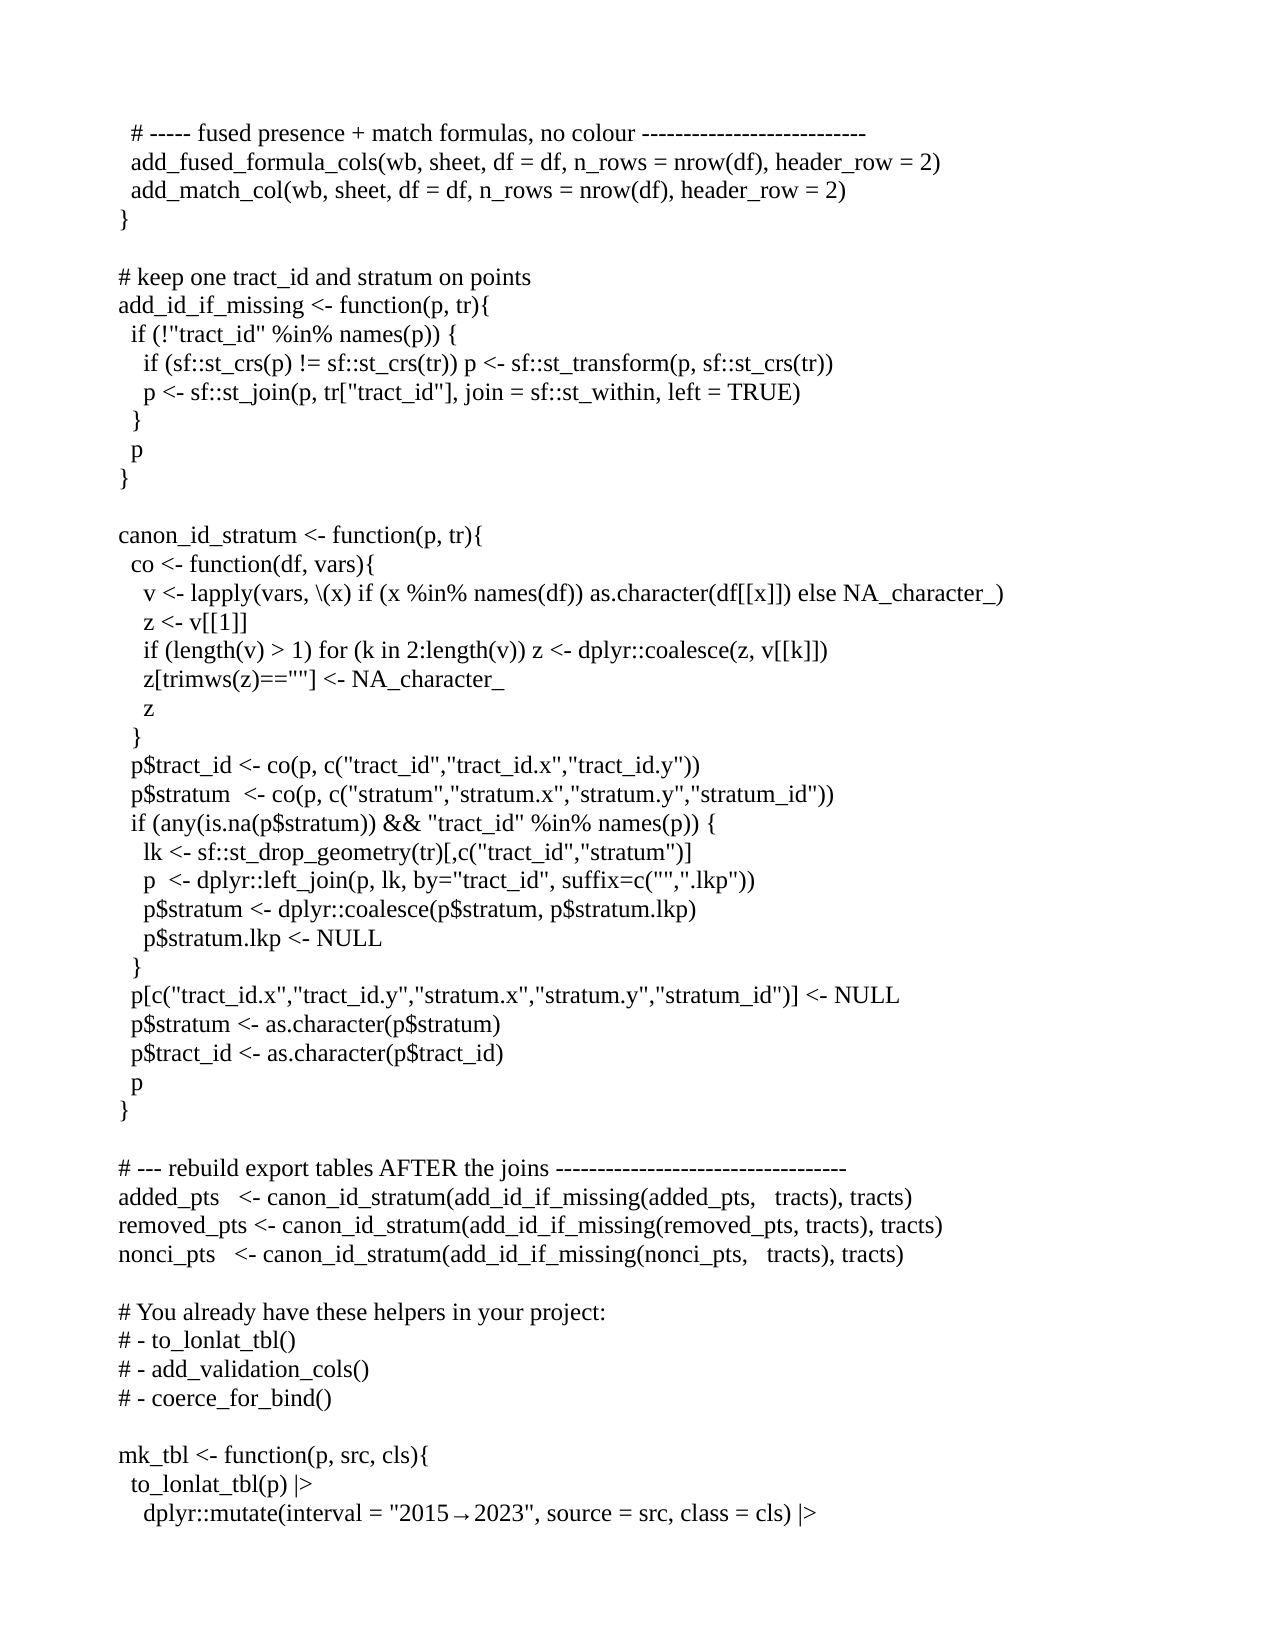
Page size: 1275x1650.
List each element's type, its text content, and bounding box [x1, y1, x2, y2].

text added_pts <- canon_id_stratum(add_id_if_missing(added_pts, tracts), tracts) [118, 1182, 1157, 1211]
text p$stratum <- co(p, c("stratum","stratum.x","stratum.y","stratum_id")) [118, 779, 1157, 808]
text # ----- fused presence + match formulas, no colour --------------------------- [118, 118, 1157, 147]
text p$stratum <- dplyr::coalesce(p$stratum, p$stratum.lkp) [118, 894, 1157, 923]
text z [118, 693, 1157, 722]
text # keep one tract_id and stratum on points [118, 262, 1157, 291]
text nonci_pts <- canon_id_stratum(add_id_if_missing(nonci_pts, tracts), tracts) [118, 1239, 1157, 1268]
text z <- v[[1]] [118, 607, 1157, 636]
text p <- dplyr::left_join(p, lk, by="tract_id", suffix=c("",".lkp")) [118, 866, 1157, 894]
text } [118, 204, 1157, 233]
text p [118, 434, 1157, 463]
text p [118, 1067, 1157, 1096]
text dplyr::mutate(interval = "2015→2023", source = src, class = cls) |> [118, 1498, 1157, 1527]
text co <- function(df, vars){ [118, 549, 1157, 578]
text p$stratum <- as.character(p$stratum) [118, 1009, 1157, 1038]
text p <- sf::st_join(p, tr["tract_id"], join = sf::st_within, left = TRUE) [118, 377, 1157, 406]
text } [118, 463, 1157, 492]
text to_lonlat_tbl(p) |> [118, 1469, 1157, 1498]
text } [118, 406, 1157, 434]
text lk <- sf::st_drop_geometry(tr)[,c("tract_id","stratum")] [118, 837, 1157, 866]
text p$tract_id <- as.character(p$tract_id) [118, 1038, 1157, 1067]
text p$stratum.lkp <- NULL [118, 923, 1157, 952]
text # You already have these helpers in your project: [118, 1297, 1157, 1326]
text add_fused_formula_cols(wb, sheet, df = df, n_rows = nrow(df), header_row = 2) [118, 147, 1157, 176]
text } [118, 722, 1157, 751]
text p[c("tract_id.x","tract_id.y","stratum.x","stratum.y","stratum_id")] <- NULL [118, 981, 1157, 1009]
text canon_id_stratum <- function(p, tr){ [118, 521, 1157, 549]
text if (sf::st_crs(p) != sf::st_crs(tr)) p <- sf::st_transform(p, sf::st_crs(tr)) [118, 348, 1157, 377]
text # - to_lonlat_tbl() [118, 1326, 1157, 1354]
text } [118, 952, 1157, 981]
text mk_tbl <- function(p, src, cls){ [118, 1441, 1157, 1469]
text # - coerce_for_bind() [118, 1383, 1157, 1412]
text z[trimws(z)==""] <- NA_character_ [118, 664, 1157, 693]
text p$tract_id <- co(p, c("tract_id","tract_id.x","tract_id.y")) [118, 751, 1157, 779]
text # --- rebuild export tables AFTER the joins ----------------------------------- [118, 1153, 1157, 1182]
text removed_pts <- canon_id_stratum(add_id_if_missing(removed_pts, tracts), tracts) [118, 1211, 1157, 1239]
text add_match_col(wb, sheet, df = df, n_rows = nrow(df), header_row = 2) [118, 176, 1157, 204]
text add_id_if_missing <- function(p, tr){ [118, 291, 1157, 319]
text if (length(v) > 1) for (k in 2:length(v)) z <- dplyr::coalesce(z, v[[k]]) [118, 636, 1157, 664]
text if (any(is.na(p$stratum)) && "tract_id" %in% names(p)) { [118, 808, 1157, 837]
text v <- lapply(vars, \(x) if (x %in% names(df)) as.character(df[[x]]) else NA_character_) [118, 578, 1157, 607]
text if (!"tract_id" %in% names(p)) { [118, 319, 1157, 348]
text } [118, 1096, 1157, 1124]
text # - add_validation_cols() [118, 1354, 1157, 1383]
